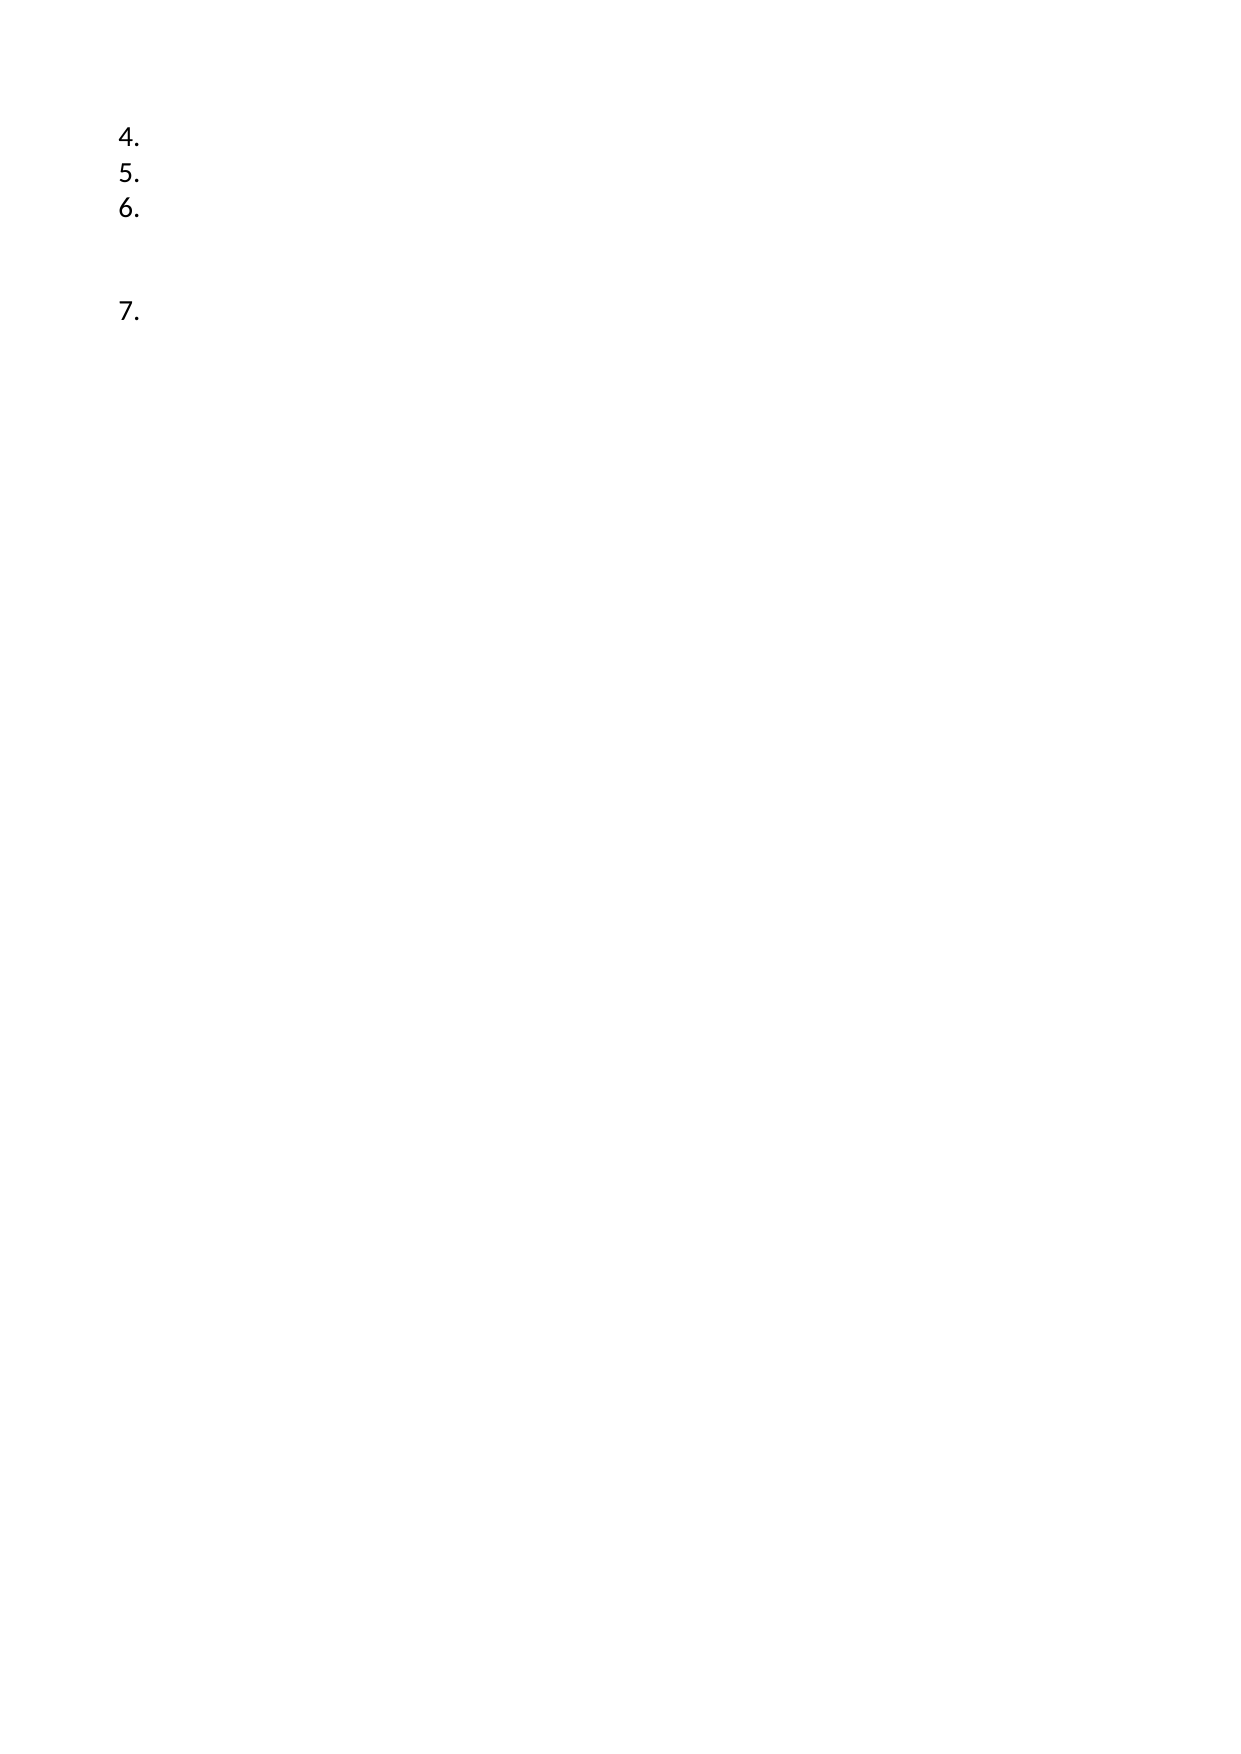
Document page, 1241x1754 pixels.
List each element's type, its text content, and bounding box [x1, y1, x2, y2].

text 6. [118, 189, 1122, 225]
text 4. [118, 118, 1122, 154]
text 5. [118, 154, 1122, 189]
text 7. [118, 292, 1122, 328]
